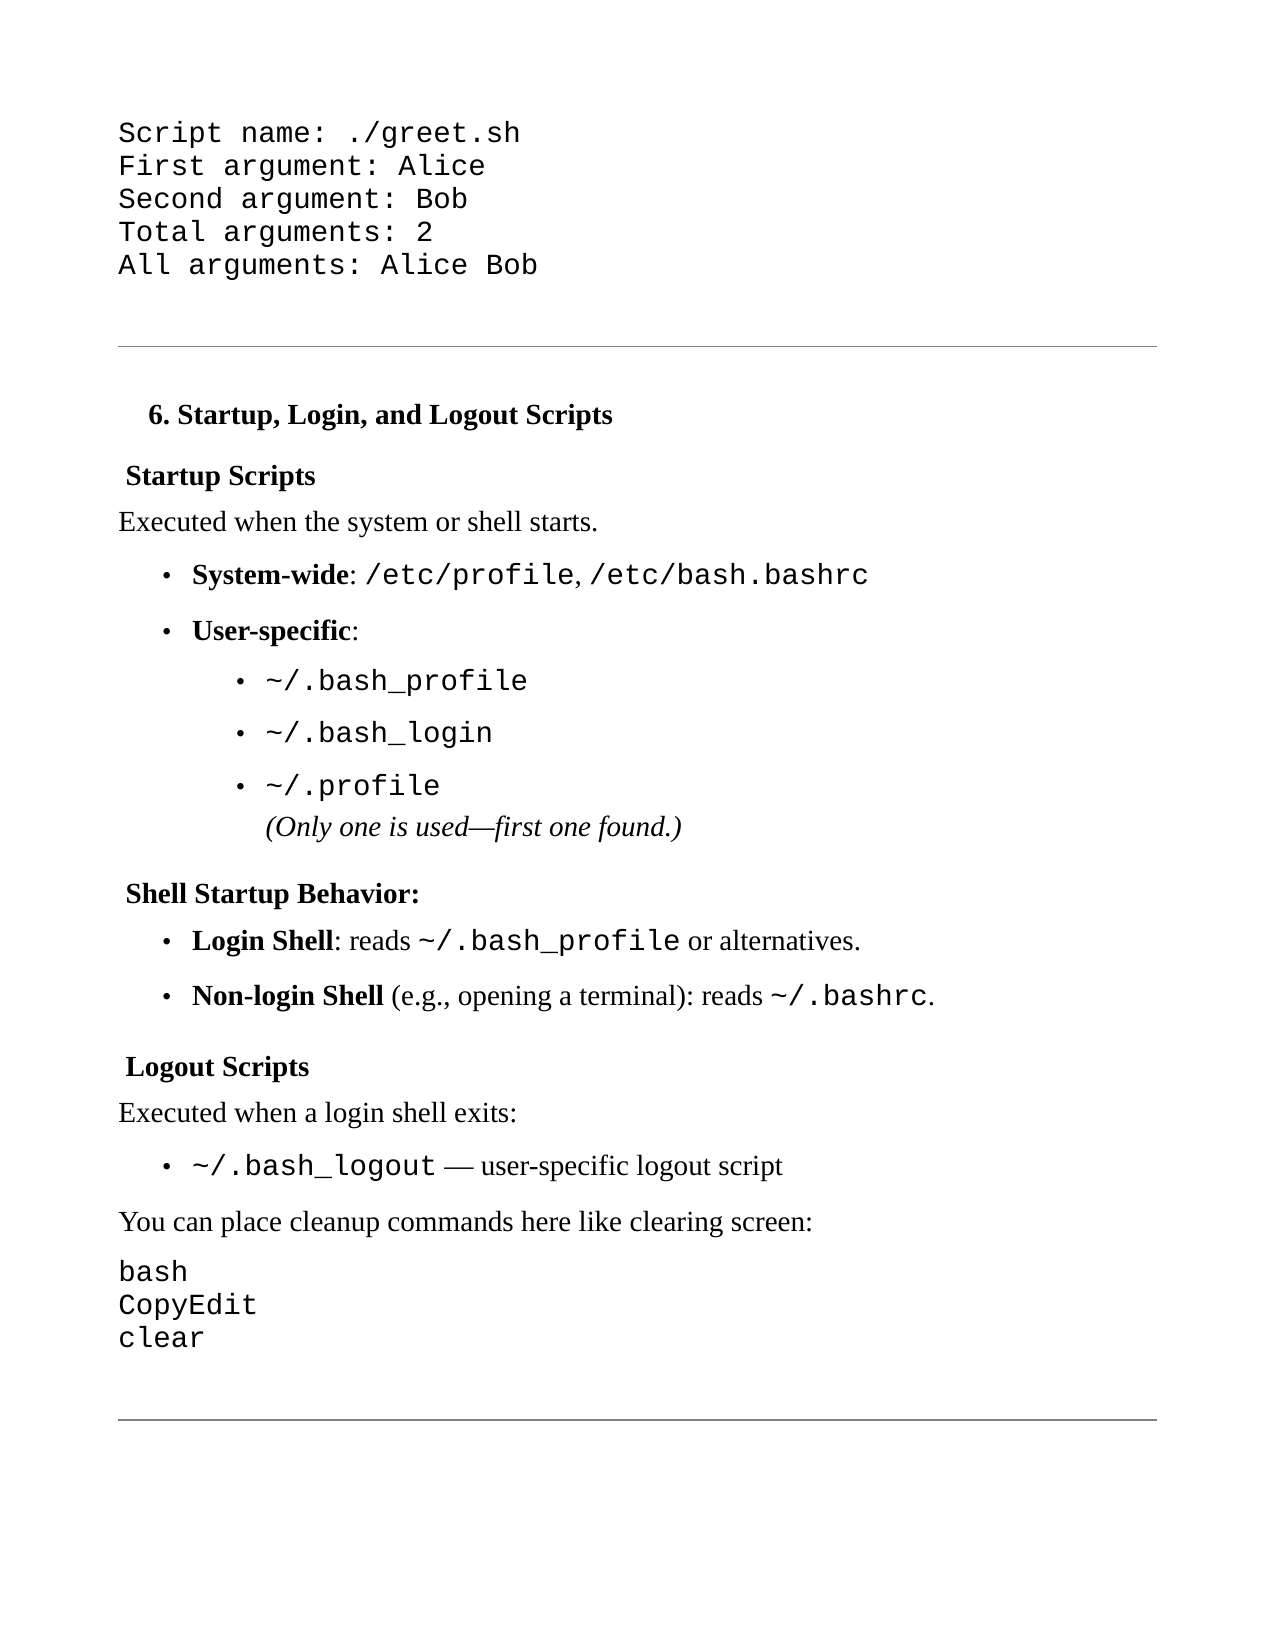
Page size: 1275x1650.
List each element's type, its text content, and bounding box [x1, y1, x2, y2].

text Executed when the system or shell starts. [118, 504, 1157, 537]
list ~/.bash_profile [236, 666, 1157, 699]
text Second argument: Bob [118, 184, 1157, 217]
text clear [118, 1323, 1157, 1356]
text You can place cleanup commands here like clearing screen: [118, 1204, 1157, 1238]
subtitle Startup Scripts [118, 458, 1157, 491]
list Non-login Shell (e.g., opening a terminal): reads ~/.bashrc. [162, 978, 1157, 1014]
subtitle Logout Scripts [118, 1049, 1157, 1083]
subtitle 🔹 6. Startup, Login, and Logout Scripts [118, 397, 1157, 431]
subtitle Shell Startup Behavior: [118, 877, 1157, 910]
text Total arguments: 2 [118, 217, 1157, 250]
text Script name: ./greet.sh [118, 118, 1157, 151]
list User-specific: [162, 613, 1157, 646]
text First argument: Alice [118, 151, 1157, 184]
text bash [118, 1257, 1157, 1290]
list ~/.bash_logout — user-specific logout script [162, 1148, 1157, 1184]
list System-wide: /etc/profile, /etc/bash.bashrc [162, 557, 1157, 593]
list ~/.profile (Only one is used—first one found.) [236, 771, 1157, 842]
list ~/.bash_login [236, 718, 1157, 751]
text Executed when a login shell exits: [118, 1095, 1157, 1129]
text All arguments: Alice Bob [118, 250, 1157, 283]
list Login Shell: reads ~/.bash_profile or alternatives. [162, 923, 1157, 959]
text CopyEdit [118, 1290, 1157, 1323]
